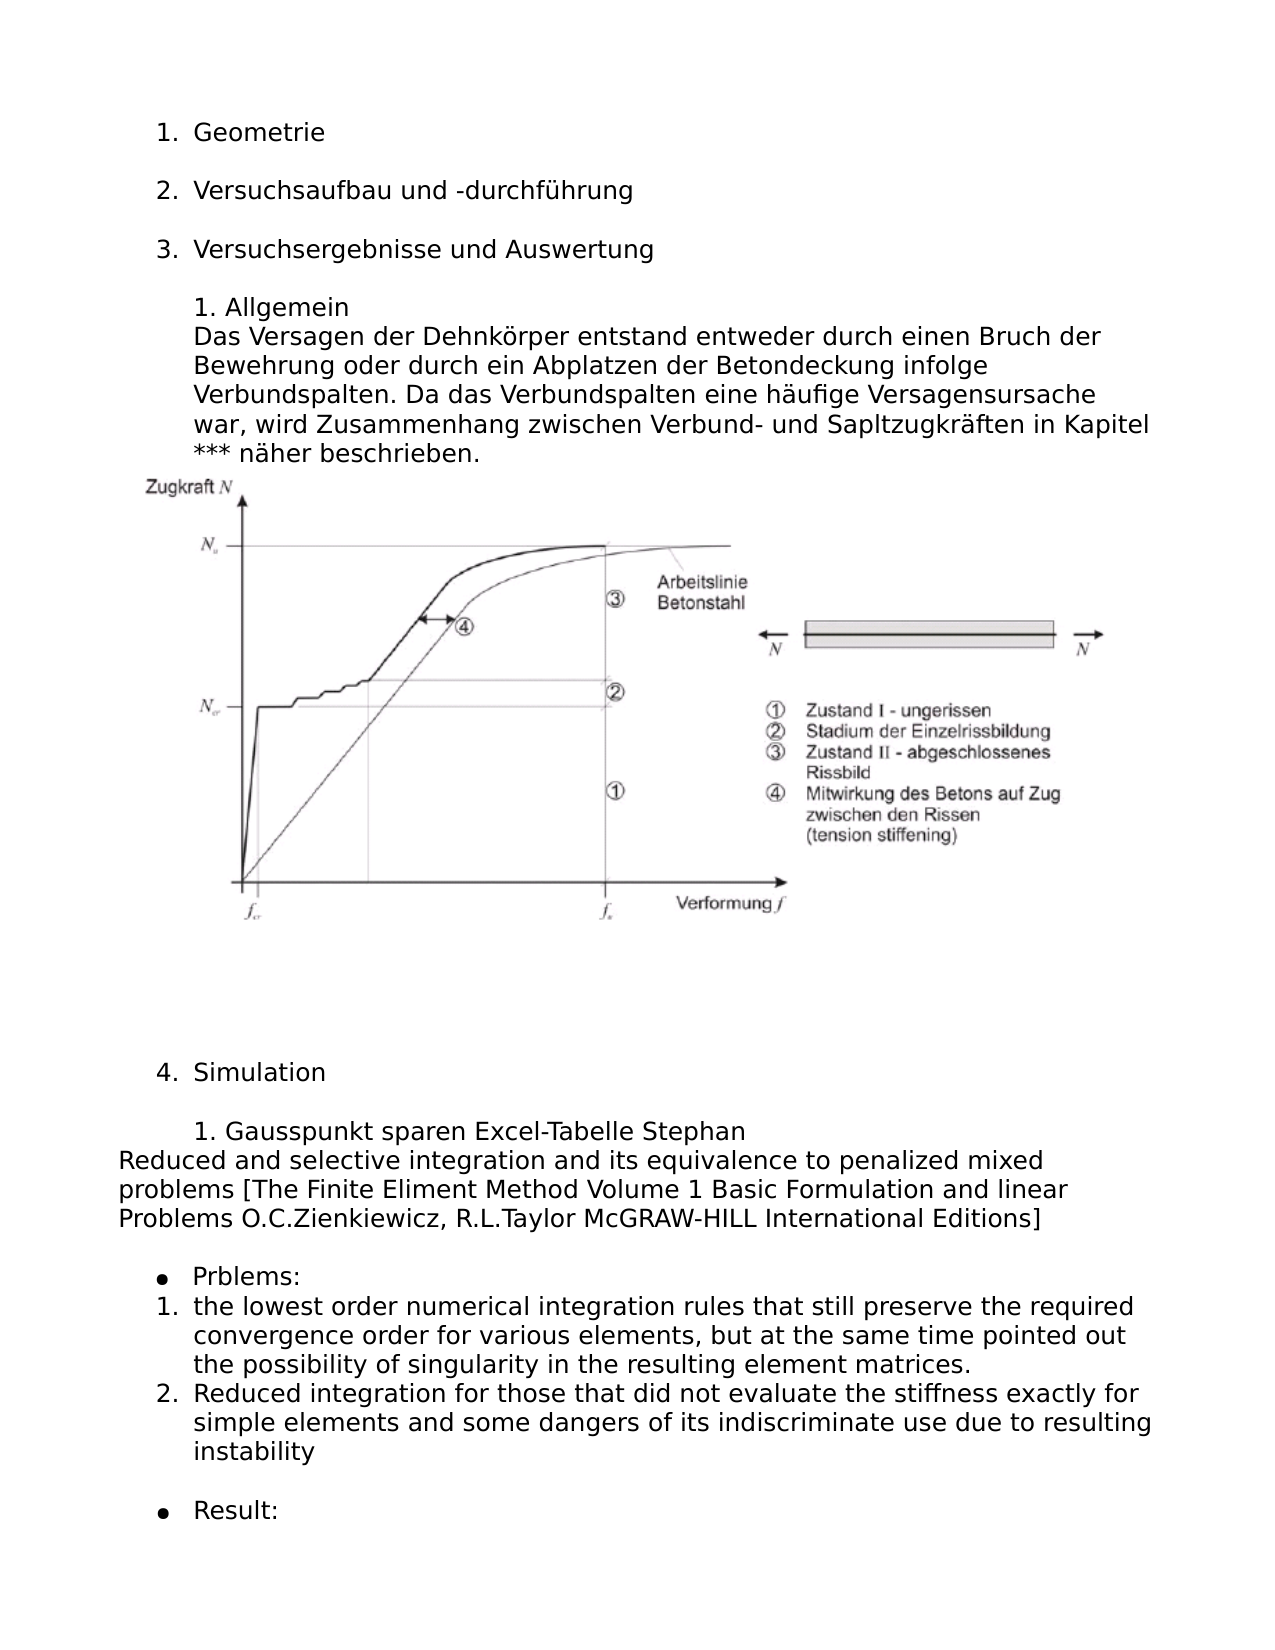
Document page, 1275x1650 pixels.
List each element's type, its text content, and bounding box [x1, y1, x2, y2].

list Versuchsaufbau und -durchführung [156, 176, 1157, 206]
list the lowest order numerical integration rules that still preserve the required convergence order for various elements, but at the same time pointed out the possibility of singularity in the resulting element matrices. [156, 1292, 1157, 1379]
list 1. Gausspunkt sparen Excel-Tabelle Stephan [156, 1117, 1157, 1146]
list 1. Allgemein [156, 293, 1157, 322]
list Das Versagen der Dehnkörper entstand entweder durch einen Bruch der Bewehrung oder durch ein Abplatzen der Betondeckung infolge Verbundspalten. Da das Verbundspalten eine häufige Versagensursache war, wird Zusammenhang zwischen Verbund- und Sapltzugkräften in Kapitel *** näher beschrieben. [156, 322, 1157, 468]
list Reduced integration for those that did not evaluate the stiffness exactly for simple elements and some dangers of its indiscriminate use due to resulting instability [156, 1379, 1157, 1467]
list Versuchsergebnisse und Auswertung [156, 235, 1157, 264]
list Simulation [156, 1058, 1157, 1088]
picture [136, 468, 1139, 942]
list Geometrie [156, 118, 1157, 147]
list Result: [156, 1496, 1157, 1525]
list Prblems: [154, 1263, 1157, 1292]
text Reduced and selective integration and its equivalence to penalized mixed problems [The Finite Eliment Method Volume 1 Basic Formulation and linear Problems O.C.Zienkiewicz, R.L.Taylor McGRAW-HILL International Editions] [118, 1146, 1157, 1233]
